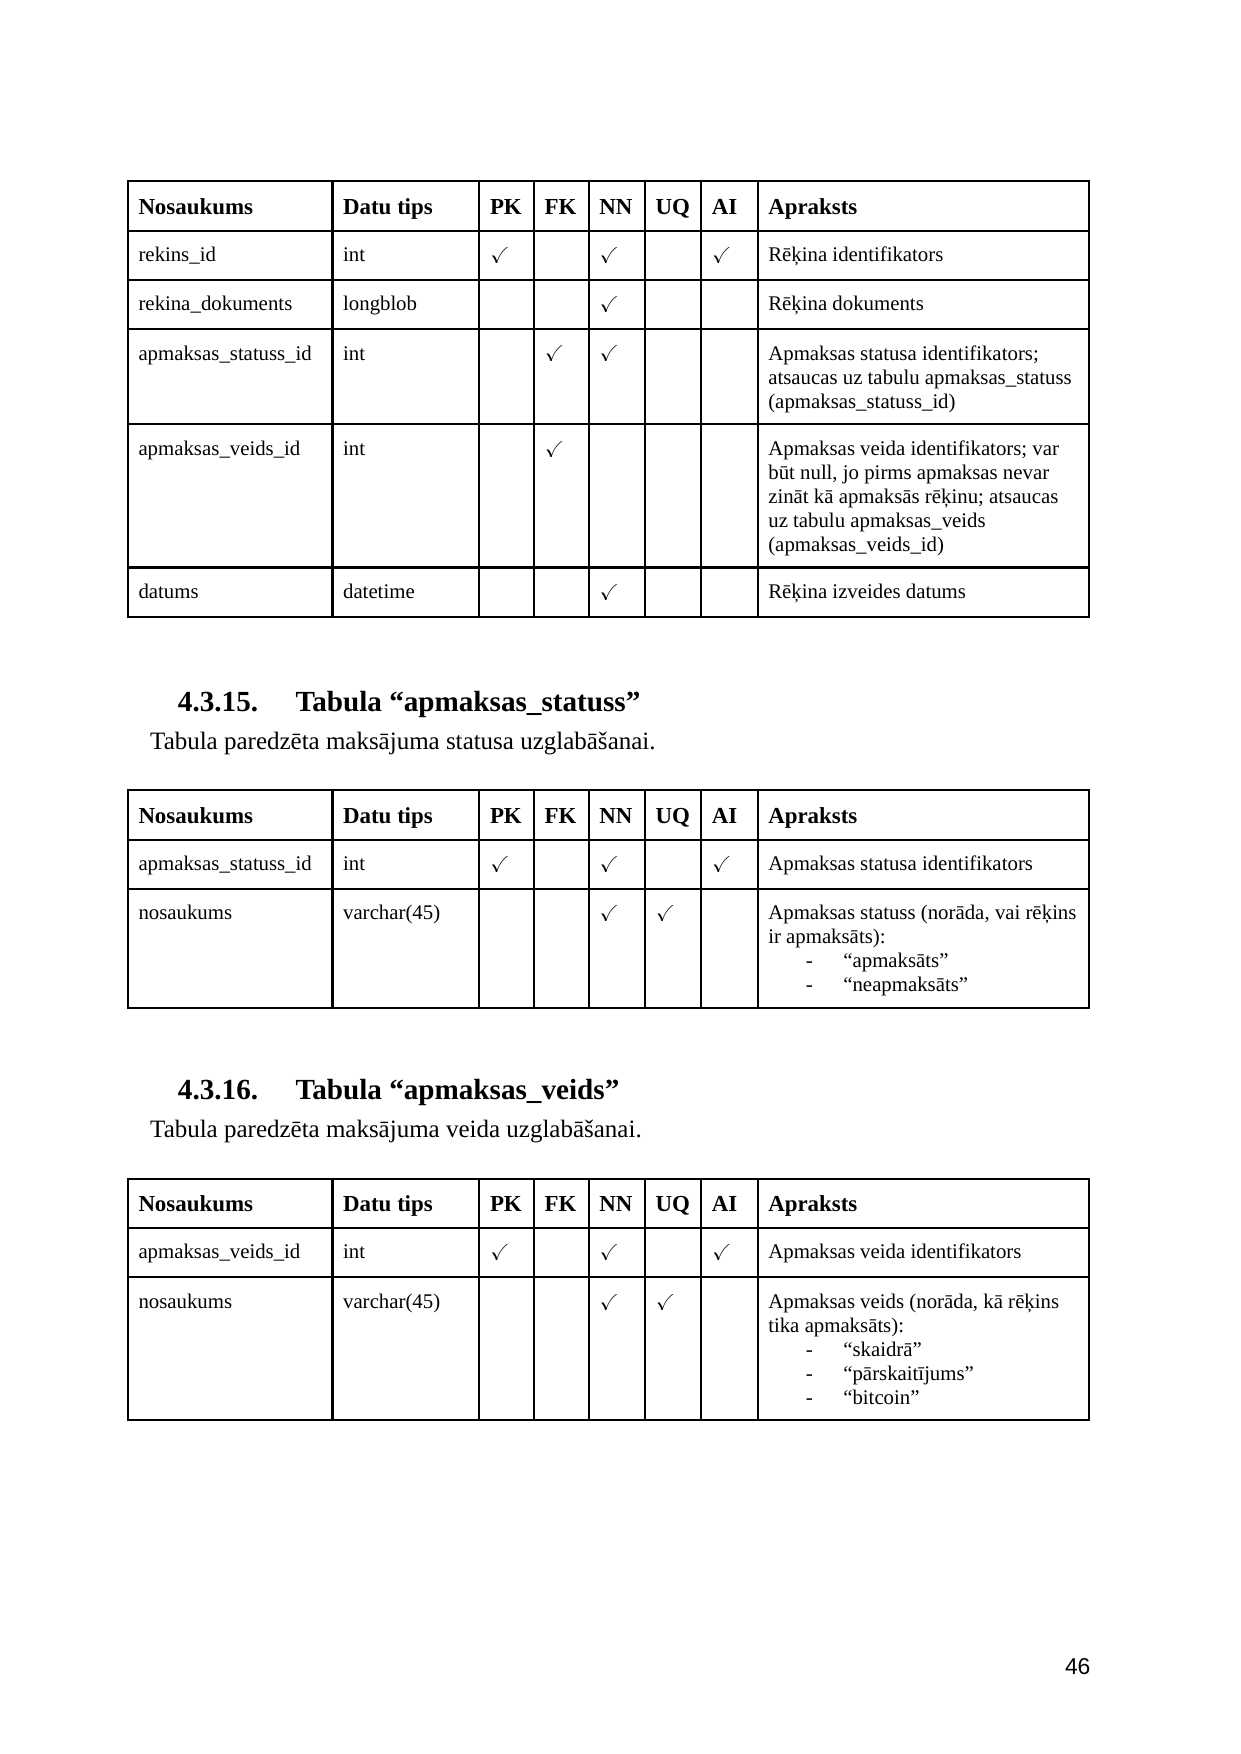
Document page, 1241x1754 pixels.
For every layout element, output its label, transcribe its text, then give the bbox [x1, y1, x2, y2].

table_cell int [334, 841, 478, 888]
table_header Apraksts [759, 182, 1088, 229]
table_cell apmaksas_statuss_id [129, 841, 331, 888]
table_cell Apmaksas veida identifikators; var būt null, jo pirms apmaksas nevar zināt kā apmaksās rēķinu; atsaucas uz tabulu apmaksas_veids (apmaksas_veids_id) [759, 425, 1088, 566]
table_cell varchar(45) [334, 890, 478, 1007]
table_cell ✓ [702, 841, 757, 888]
table_cell [535, 232, 588, 279]
table_header NN [590, 1180, 644, 1227]
table_cell [702, 890, 757, 1007]
table_cell ✓ [590, 1229, 644, 1276]
table_cell [535, 1278, 588, 1419]
table_cell [646, 281, 700, 328]
table_cell apmaksas_veids_id [129, 1229, 331, 1276]
table_header AI [702, 182, 757, 229]
table_cell Apmaksas veida identifikators [759, 1229, 1088, 1276]
table_cell [702, 1278, 757, 1419]
table_cell datetime [334, 569, 478, 616]
table_header NN [590, 791, 644, 838]
table_cell datums [129, 569, 331, 616]
table_cell ✓ [480, 232, 533, 279]
table_cell [646, 1229, 700, 1276]
subtitle Tabula “apmaksas_statuss” [258, 684, 1090, 718]
table_cell Rēķina dokuments [759, 281, 1088, 328]
table_header Datu tips [334, 791, 478, 838]
table_header Nosaukums [129, 182, 331, 229]
table_cell nosaukums [129, 890, 331, 1007]
table_cell [702, 569, 757, 616]
table_cell Rēķina identifikators [759, 232, 1088, 279]
table_cell ✓ [480, 1229, 533, 1276]
table_cell [535, 281, 588, 328]
table_cell ✓ [590, 1278, 644, 1419]
table_cell int [334, 330, 478, 423]
table_cell ✓ [702, 1229, 757, 1276]
table_header PK [480, 791, 533, 838]
table_cell ✓ [646, 1278, 700, 1419]
text Tabula paredzēta maksājuma veida uzglabāšanai. [150, 1114, 1090, 1143]
table_header AI [702, 1180, 757, 1227]
table_cell ✓ [590, 841, 644, 888]
table_cell rekins_id [129, 232, 331, 279]
table_cell [702, 425, 757, 566]
table_cell [646, 330, 700, 423]
table_header UQ [646, 1180, 700, 1227]
table_cell [590, 425, 644, 566]
table_cell ✓ [480, 841, 533, 888]
table_cell Apmaksas statusa identifikators [759, 841, 1088, 888]
table_header Datu tips [334, 1180, 478, 1227]
table_cell nosaukums [129, 1278, 331, 1419]
table_cell apmaksas_statuss_id [129, 330, 331, 423]
table_cell ✓ [590, 281, 644, 328]
table_cell [646, 232, 700, 279]
table_header Datu tips [334, 182, 478, 229]
table_header FK [535, 182, 588, 229]
table_cell [646, 425, 700, 566]
table_header Apraksts [759, 791, 1088, 838]
table_cell [480, 281, 533, 328]
table_header AI [702, 791, 757, 838]
subtitle Tabula “apmaksas_veids” [258, 1072, 1090, 1106]
table_cell [646, 569, 700, 616]
table_cell ✓ [702, 232, 757, 279]
table_header FK [535, 791, 588, 838]
text Tabula paredzēta maksājuma statusa uzglabāšanai. [150, 726, 1090, 755]
table_cell [702, 281, 757, 328]
table_cell Apmaksas veids (norāda, kā rēķins tika apmaksāts): “skaidrā” “pārskaitījums” “bitcoin” [759, 1278, 1088, 1419]
table_cell rekina_dokuments [129, 281, 331, 328]
table_header Nosaukums [129, 791, 331, 838]
table_header UQ [646, 182, 700, 229]
table_header Apraksts [759, 1180, 1088, 1227]
table_cell ✓ [590, 569, 644, 616]
table_cell [535, 569, 588, 616]
table_cell [535, 890, 588, 1007]
table_cell [480, 425, 533, 566]
table_cell ✓ [590, 330, 644, 423]
table_cell apmaksas_veids_id [129, 425, 331, 566]
table_cell Apmaksas statuss (norāda, vai rēķins ir apmaksāts): “apmaksāts” “neapmaksāts” [759, 890, 1088, 1007]
table_cell [646, 841, 700, 888]
table_cell ✓ [535, 425, 588, 566]
table_cell int [334, 425, 478, 566]
table_cell [535, 1229, 588, 1276]
table_cell [535, 841, 588, 888]
table_header Nosaukums [129, 1180, 331, 1227]
table_header FK [535, 1180, 588, 1227]
table_cell longblob [334, 281, 478, 328]
table_cell Apmaksas statusa identifikators; atsaucas uz tabulu apmaksas_statuss (apmaksas_statuss_id) [759, 330, 1088, 423]
table_cell ✓ [535, 330, 588, 423]
table_header PK [480, 1180, 533, 1227]
table_cell Rēķina izveides datums [759, 569, 1088, 616]
table_header UQ [646, 791, 700, 838]
table_cell int [334, 232, 478, 279]
table_cell ✓ [646, 890, 700, 1007]
table_cell ✓ [590, 232, 644, 279]
table_cell [480, 1278, 533, 1419]
table_cell [702, 330, 757, 423]
table_cell [480, 330, 533, 423]
table_cell ✓ [590, 890, 644, 1007]
table_cell [480, 890, 533, 1007]
table_cell int [334, 1229, 478, 1276]
table_cell [480, 569, 533, 616]
table_header NN [590, 182, 644, 229]
table_header PK [480, 182, 533, 229]
table_cell varchar(45) [334, 1278, 478, 1419]
